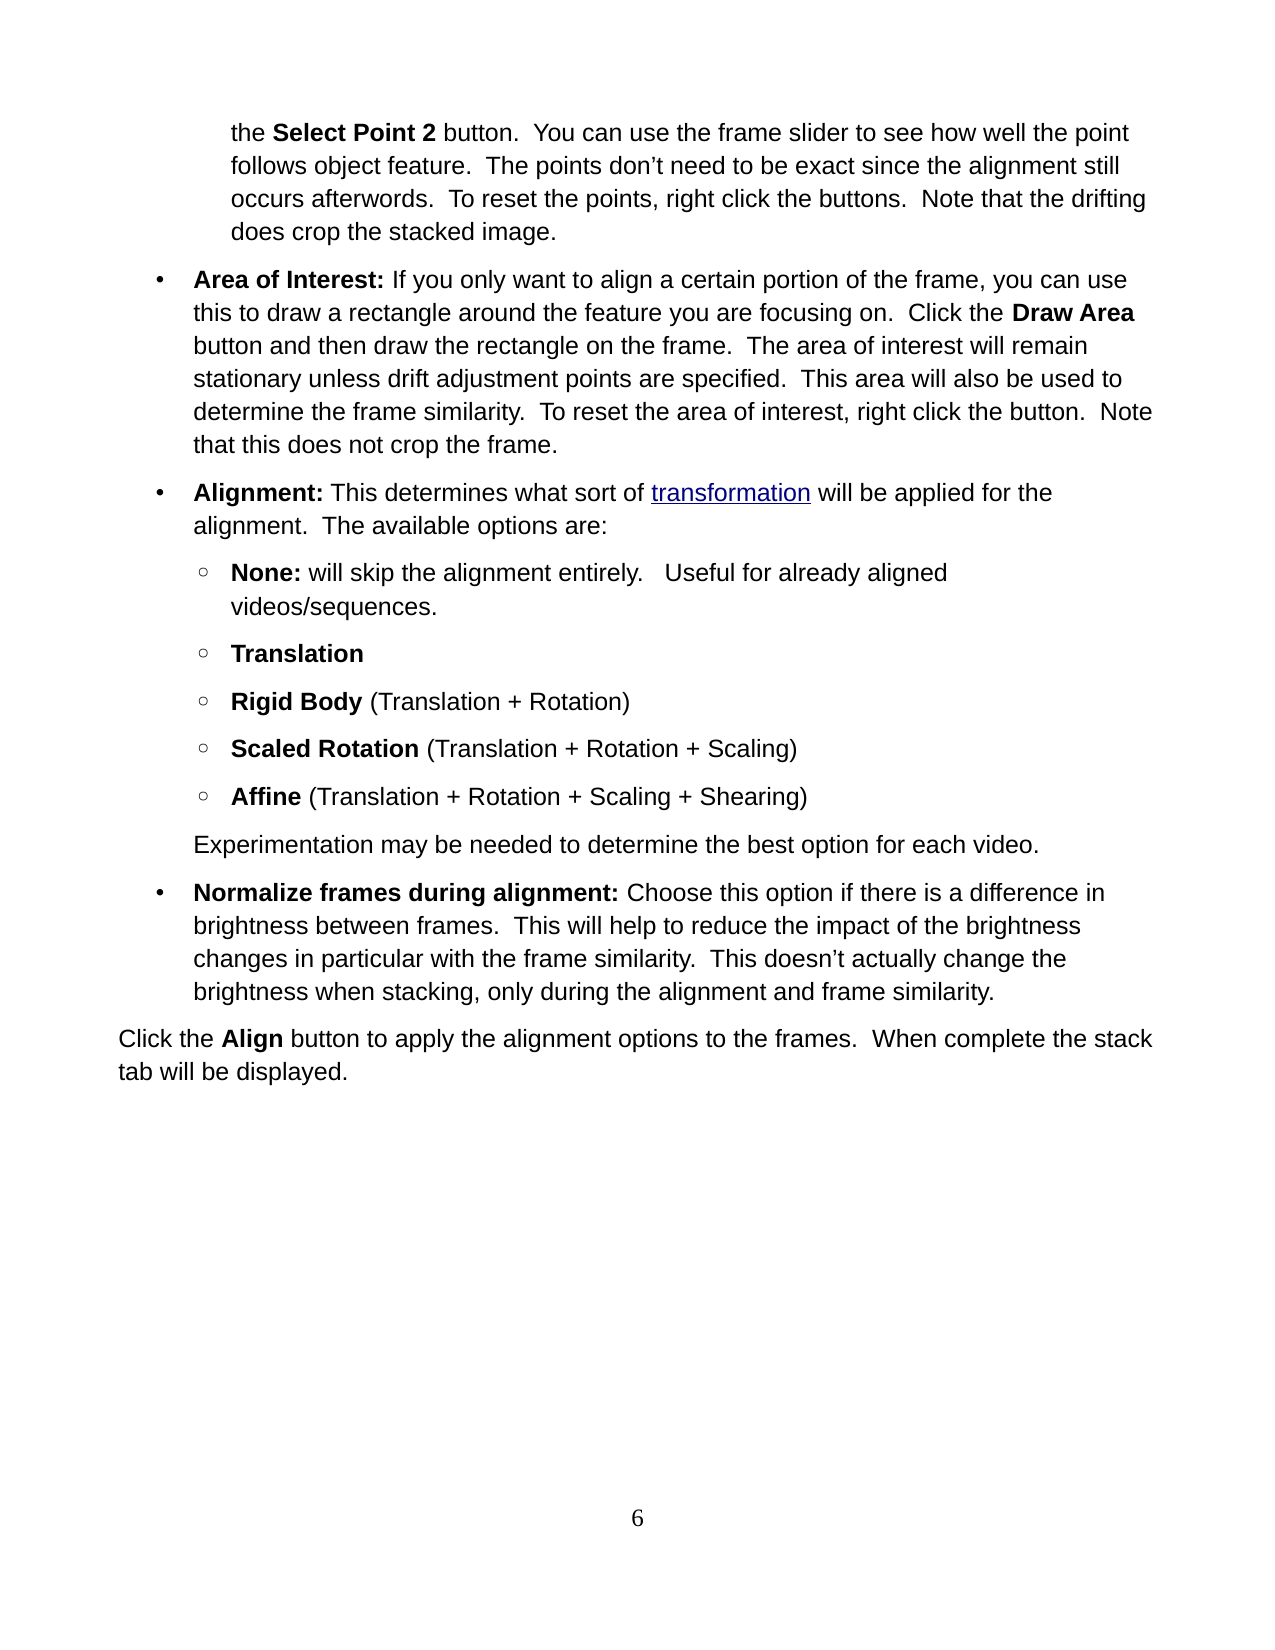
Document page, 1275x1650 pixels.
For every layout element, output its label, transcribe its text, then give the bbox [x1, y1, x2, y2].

list Alignment: This determines what sort of transformation will be applied for the alignment. The available options are: [156, 478, 1157, 539]
list Translation [193, 639, 1157, 668]
list the Select Point 2 button. You can use the frame slider to see how well the point follows object feature. The points don’t need to be exact since the alignment still occurs afterwords. To reset the points, right click the buttons. Note that the drifting does crop the stacked image. [193, 118, 1157, 246]
list Scaled Rotation (Translation + Rotation + Scaling) [193, 734, 1157, 763]
list Area of Interest: If you only want to align a certain portion of the frame, you can use this to draw a rectangle around the feature you are focusing on. Click the Draw Area button and then draw the rectangle on the frame. The area of interest will remain stationary unless drift adjustment points are specified. This area will also be used to determine the frame similarity. To reset the area of interest, right click the button. Note that this does not crop the frame. [156, 265, 1157, 459]
list Experimentation may be needed to determine the best option for each video. [156, 830, 1157, 859]
text Click the Align button to apply the alignment options to the frames. When complete the stack tab will be displayed. [118, 1024, 1157, 1086]
list Affine (Translation + Rotation + Scaling + Shearing) [193, 782, 1157, 811]
list None: will skip the alignment entirely. Useful for already aligned videos/sequences. [193, 558, 1157, 620]
list Normalize frames during alignment: Choose this option if there is a difference in brightness between frames. This will help to reduce the impact of the brightness changes in particular with the frame similarity. This doesn’t actually change the brightness when stacking, only during the alignment and frame similarity. [156, 877, 1157, 1005]
list Rigid Body (Translation + Rotation) [193, 687, 1157, 716]
